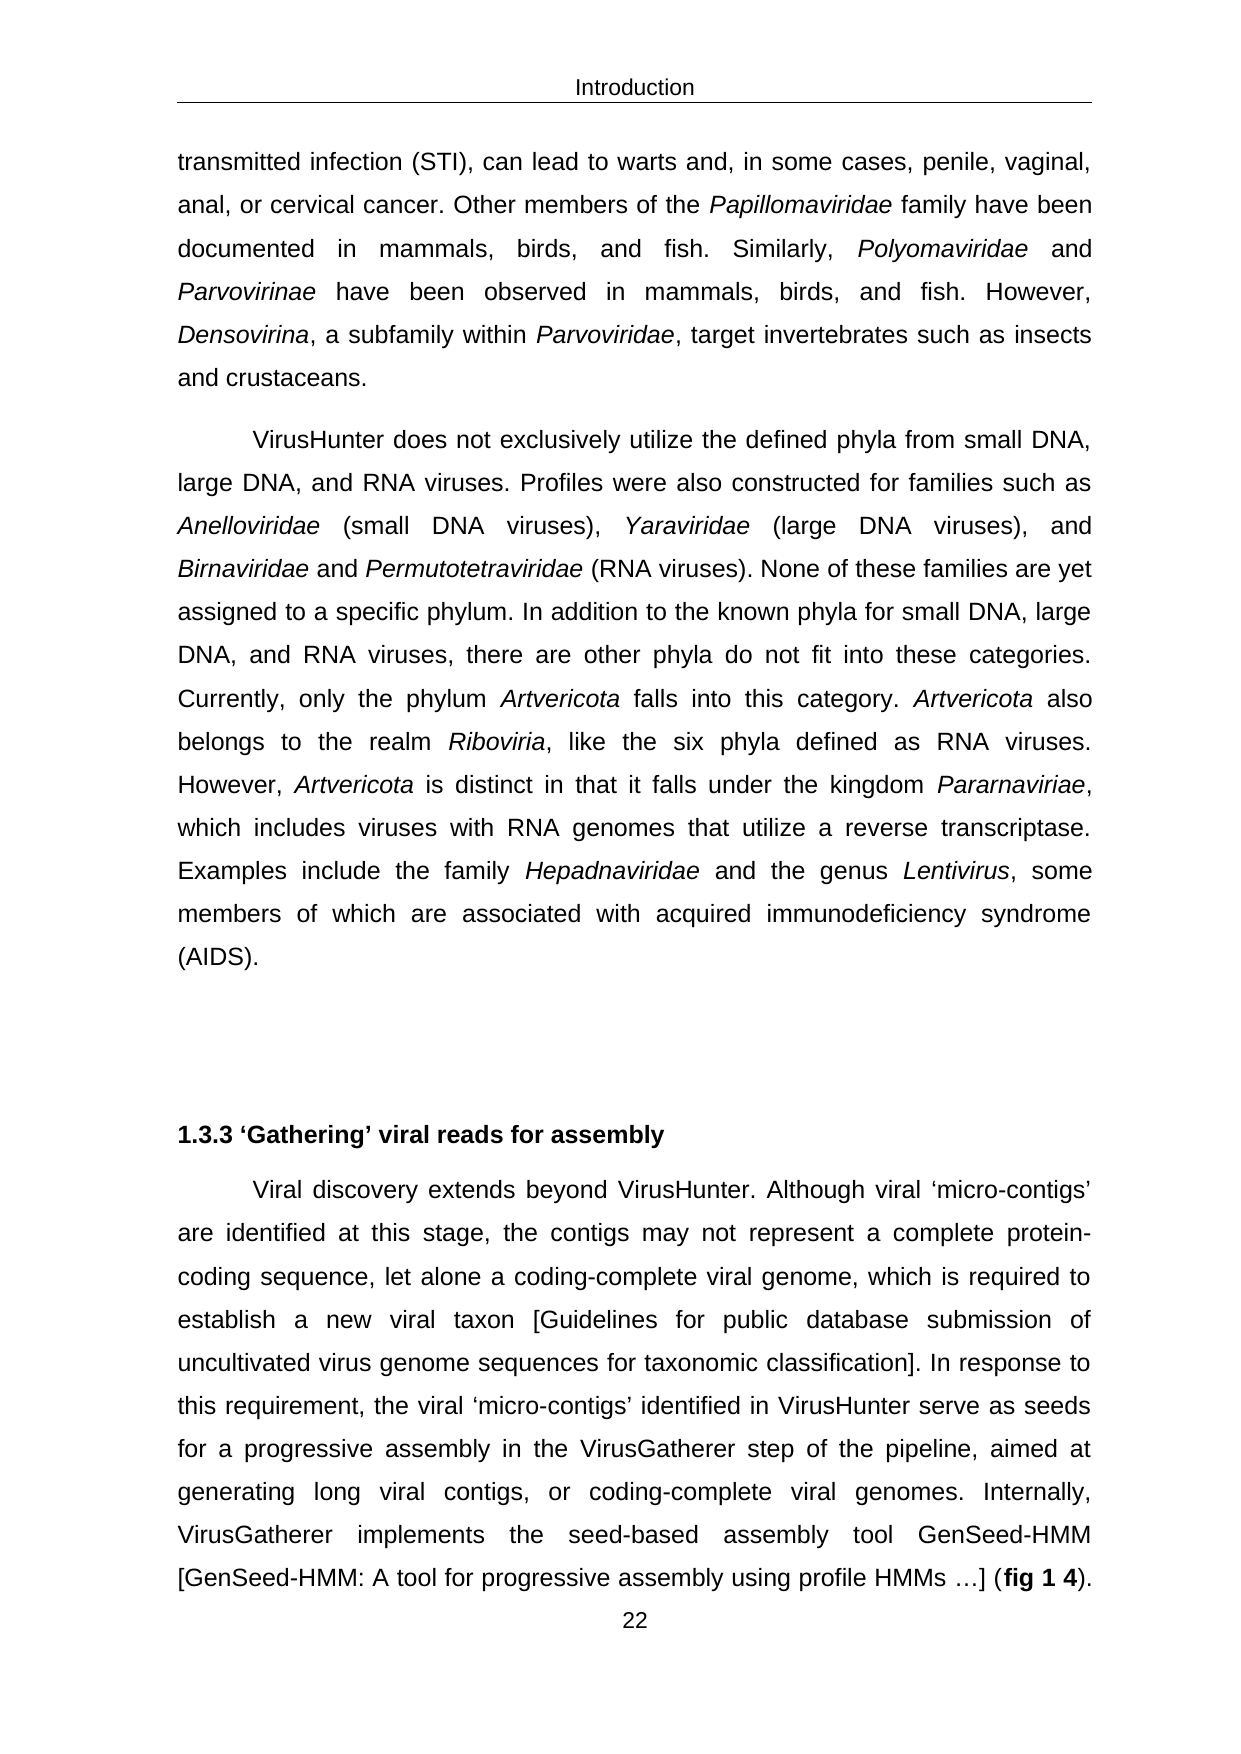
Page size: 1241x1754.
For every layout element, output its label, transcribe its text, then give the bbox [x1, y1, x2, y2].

text VirusHunter does not exclusively utilize the defined phyla from small DNA, large DNA, and RNA viruses. Profiles were also constructed for families such as Anelloviridae (small DNA viruses), Yaraviridae (large DNA viruses), and Birnaviridae and Permutotetraviridae (RNA viruses). None of these families are yet assigned to a specific phylum. In addition to the known phyla for small DNA, large DNA, and RNA viruses, there are other phyla do not fit into these categories. Currently, only the phylum Artvericota falls into this category. Artvericota also belongs to the realm Riboviria, like the six phyla defined as RNA viruses. However, Artvericota is distinct in that it falls under the kingdom Pararnaviriae, which includes viruses with RNA genomes that utilize a reverse transcriptase. Examples include the family Hepadnaviridae and the genus Lentivirus, some members of which are associated with acquired immunodeficiency syndrome (AIDS). [177, 425, 1092, 971]
subtitle 1.3.3 ‘Gathering’ viral reads for assembly [177, 1120, 1092, 1148]
text Viral discovery extends beyond VirusHunter. Although viral ‘micro-contigs’ are identified at this stage, the contigs may not represent a complete protein-coding sequence, let alone a coding-complete viral genome, which is required to establish a new viral taxon [Guidelines for public database submission of uncultivated virus genome sequences for taxonomic classification]. In response to this requirement, the viral ‘micro-contigs’ identified in VirusHunter serve as seeds for a progressive assembly in the VirusGatherer step of the pipeline, aimed at generating long viral contigs, or coding-complete viral genomes. Internally, VirusGatherer implements the seed-based assembly tool GenSeed-HMM [GenSeed-HMM: A tool for progressive assembly using profile HMMs …] (fig 1 4). [177, 1175, 1092, 1592]
text transmitted infection (STI), can lead to warts and, in some cases, penile, vaginal, anal, or cervical cancer. Other members of the Papillomaviridae family have been documented in mammals, birds, and fish. Similarly, Polyomaviridae and Parvovirinae have been observed in mammals, birds, and fish. However, Densovirina, a subfamily within Parvoviridae, target invertebrates such as insects and crustaceans. [177, 147, 1092, 392]
